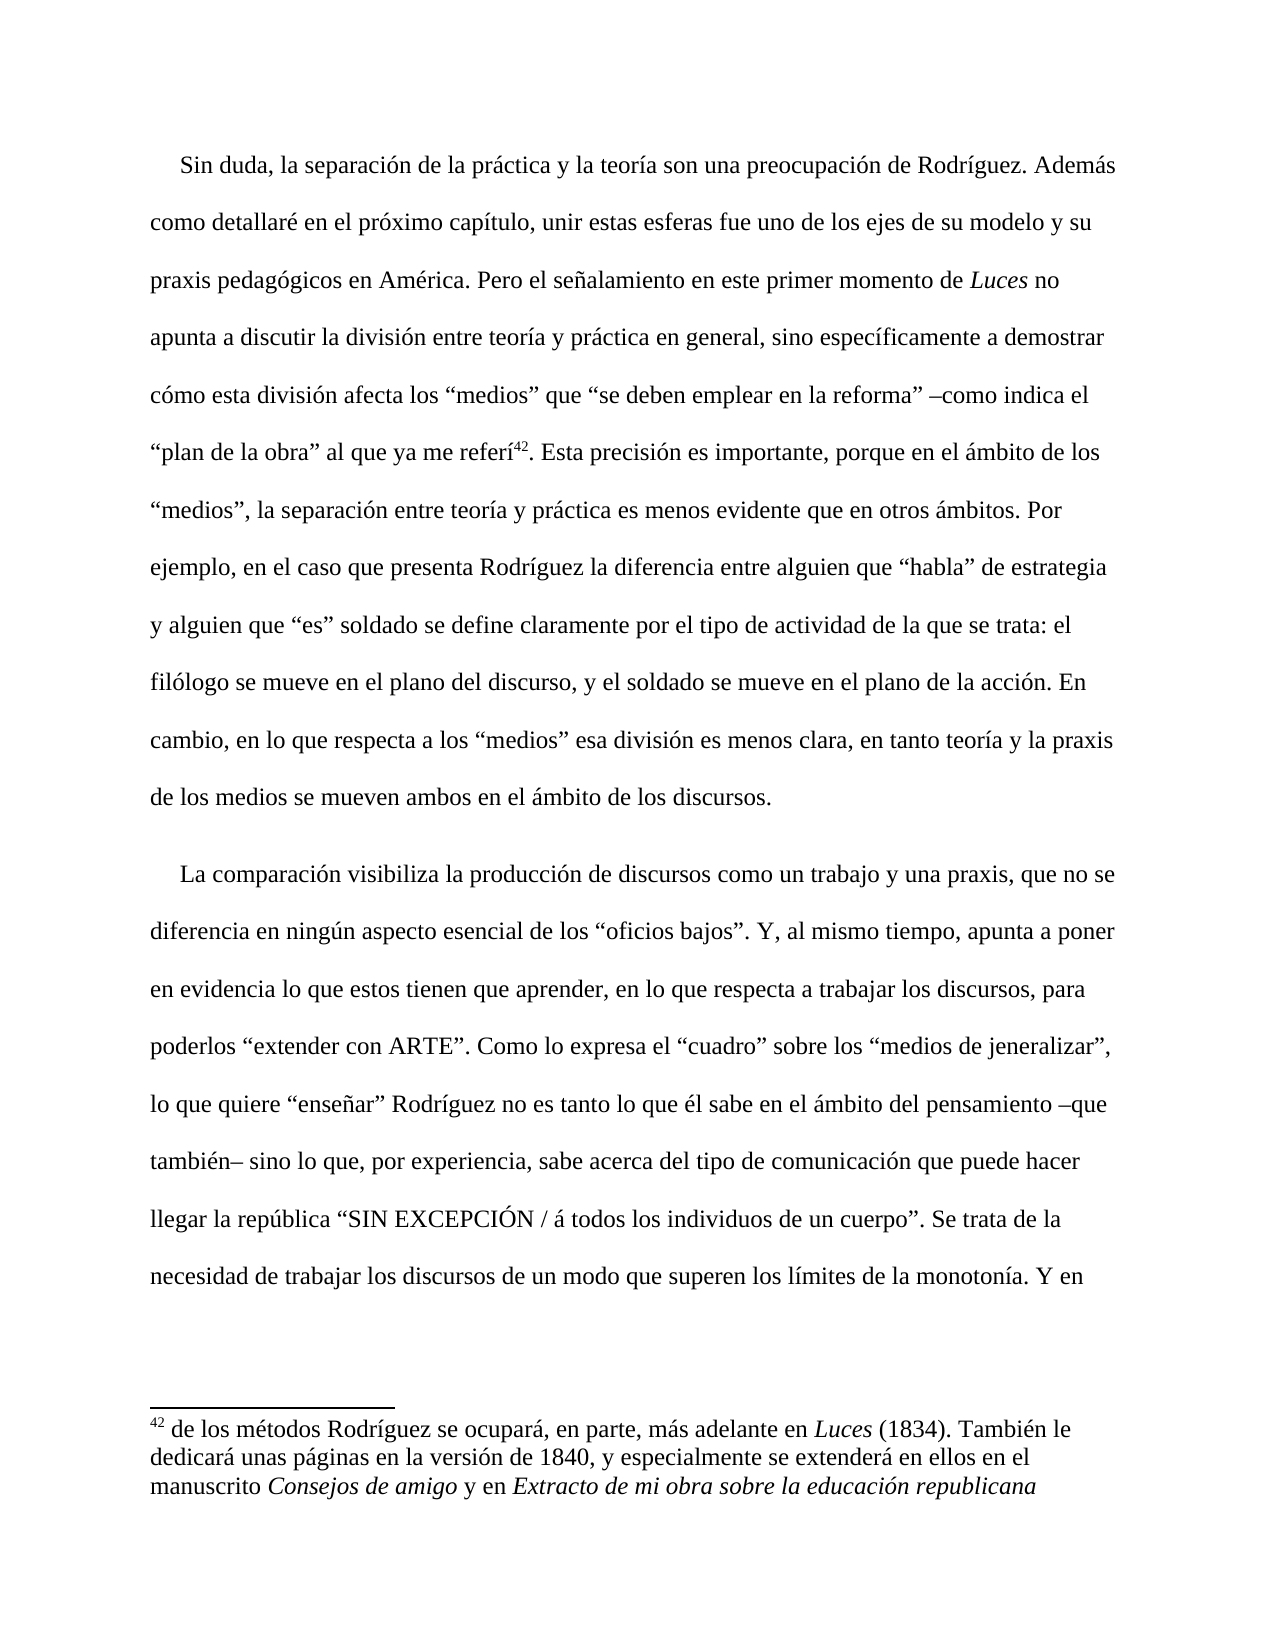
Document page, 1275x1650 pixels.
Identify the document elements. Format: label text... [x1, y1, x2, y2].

text de los métodos Rodríguez se ocupará, en parte, más adelante en Luces (1834). También le dedicará unas páginas en la versión de 1840, y especialmente se extenderá en ellos en el manuscrito Consejos de amigo y en Extracto de mi obra sobre la educación republicana [150, 1414, 1125, 1500]
text Sin duda, la separación de la práctica y la teoría son una preocupación de Rodríguez. Además como detallaré en el próximo capítulo, unir estas esferas fue uno de los ejes de su modelo y su praxis pedagógicos en América. Pero el señalamiento en este primer momento de Luces no apunta a discutir la división entre teoría y práctica en general, sino específicamente a demostrar cómo esta división afecta los “medios” que “se deben emplear en la reforma” –como indica el “plan de la obra” al que ya me referí. Esta precisión es importante, porque en el ámbito de los “medios”, la separación entre teoría y práctica es menos evidente que en otros ámbitos. Por ejemplo, en el caso que presenta Rodríguez la diferencia entre alguien que “habla” de estrategia y alguien que “es” soldado se define claramente por el tipo de actividad de la que se trata: el filólogo se mueve en el plano del discurso, y el soldado se mueve en el plano de la acción. En cambio, en lo que respecta a los “medios” esa división es menos clara, en tanto teoría y la praxis de los medios se mueven ambos en el ámbito de los discursos. [150, 150, 1125, 811]
text La comparación visibiliza la producción de discursos como un trabajo y una praxis, que no se diferencia en ningún aspecto esencial de los “oficios bajos”. Y, al mismo tiempo, apunta a poner en evidencia lo que estos tienen que aprender, en lo que respecta a trabajar los discursos, para poderlos “extender con ARTE”. Como lo expresa el “cuadro” sobre los “medios de jeneralizar”, lo que quiere “enseñar” Rodríguez no es tanto lo que él sabe en el ámbito del pensamiento –que también– sino lo que, por experiencia, sabe acerca del tipo de comunicación que puede hacer llegar la república “SIN EXCEPCIÓN / á todos los individuos de un cuerpo”. Se trata de la necesidad de trabajar los discursos de un modo que superen los límites de la monotonía. Y en [150, 859, 1125, 1290]
